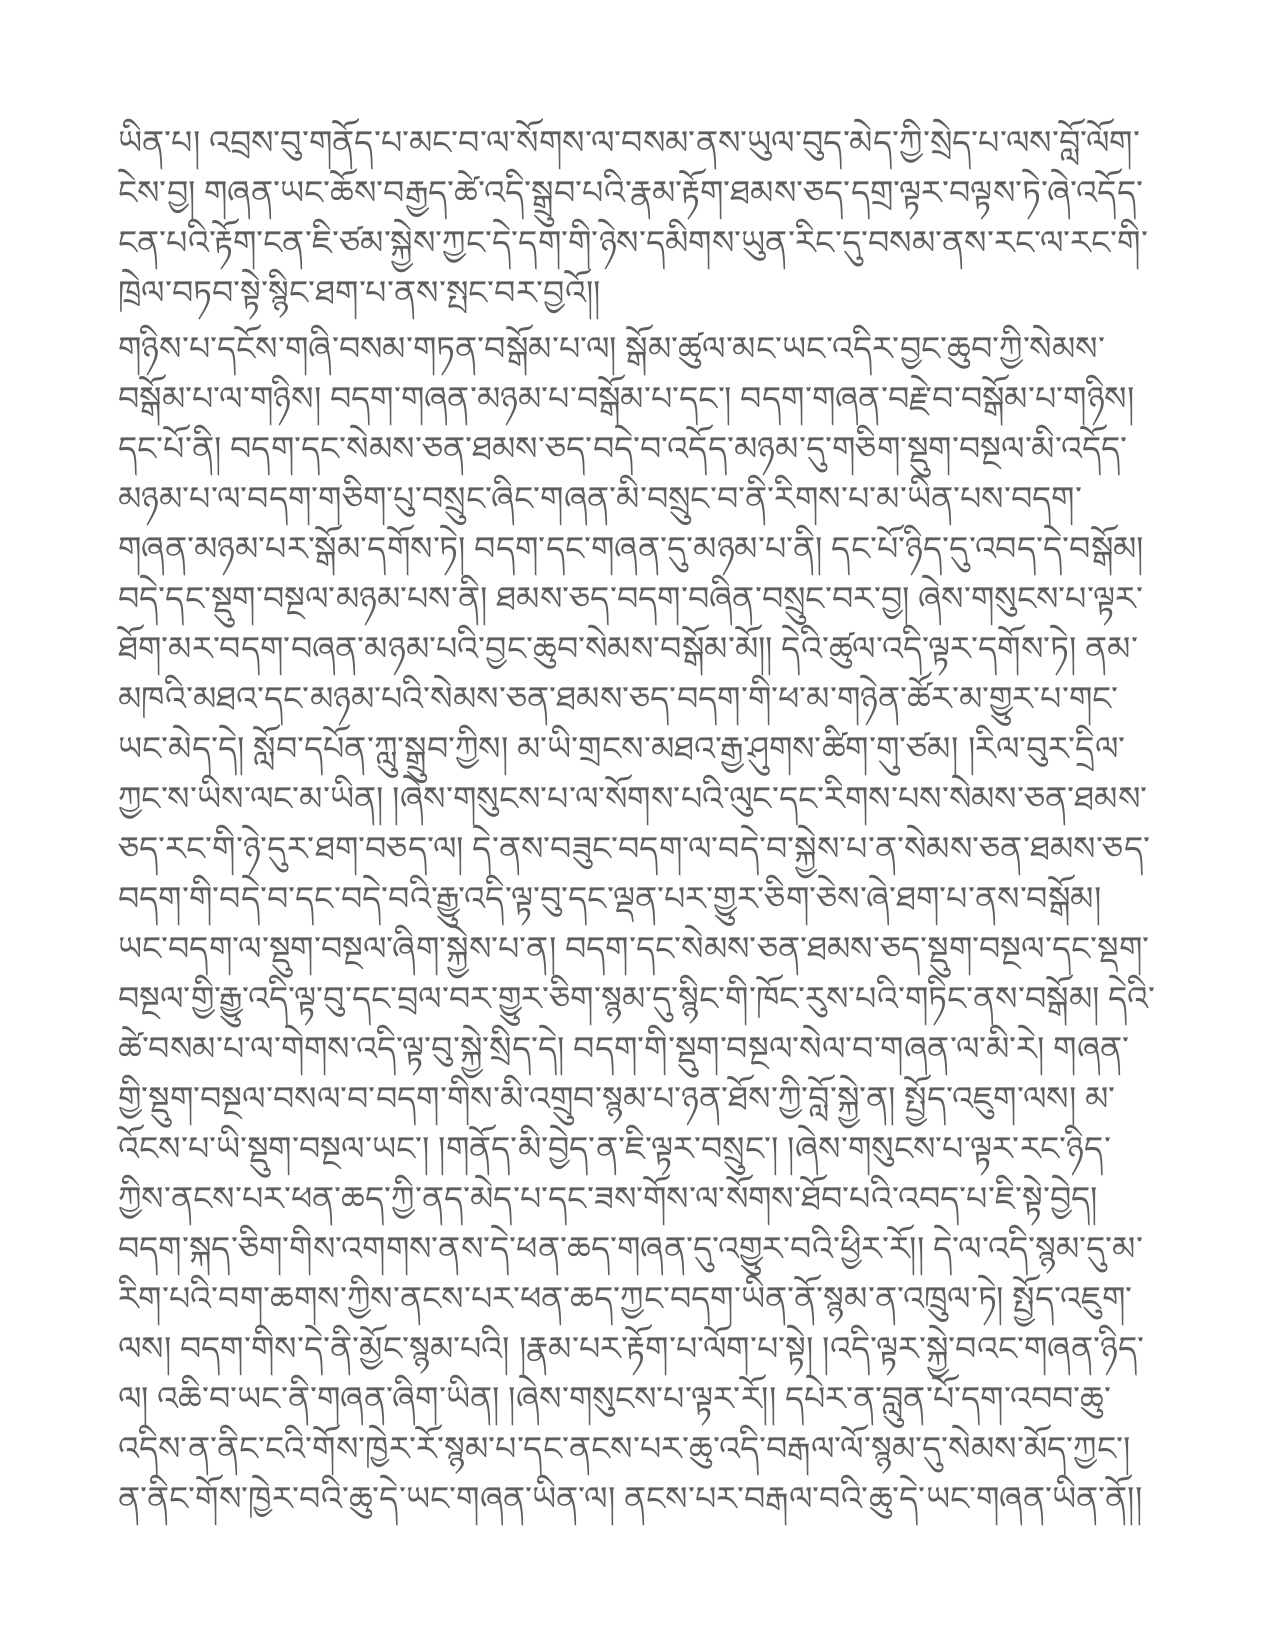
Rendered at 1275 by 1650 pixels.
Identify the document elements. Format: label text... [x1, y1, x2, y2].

text གཉིས་པ་དངོས་གཞི་བསམ་གཏན་བསྒོམ་པ་ལ། སྒོམ་ཚུལ་མང་ཡང་འདིར་བྱང་ཆུབ་ཀྱི་སེམས་བསྒོམ་པ་ལ་གཉིས། བདག་གཞན་མཉམ་པ་བསྒོམ་པ་དང༌། བདག་གཞན་བརྗེ་བ་བསྒོམ་པ་གཉིས། དང་པོ་ནི། བདག་དང་སེམས་ཅན་ཐམས་ཅད་བདེ་བ་འདོད་མཉམ་དུ་གཅིག་སྡུག་བསྔལ་མི་འདོད་མཉམ་པ་ལ་བདག་གཅིག་པུ་བསྲུང་ཞིང་གཞན་མི་བསྲུང་བ་ནི་རིགས་པ་མ་ཡིན་པས་བདག་གཞན་མཉམ་པར་སྒོམ་དགོས་ཏེ། བདག་དང་གཞན་དུ་མཉམ་པ་ནི། དང་པོ་ཉིད་དུ་འབད་དེ་བསྒོམ། བདེ་དང་སྡུག་བསྔལ་མཉམ་པས་ནི། ཐམས་ཅད་བདག་བཞིན་བསྲུང་བར་བྱ། ཞེས་གསུངས་པ་ལྟར་ཐོག་མར་བདག་བཞན་མཉམ་པའི་བྱང་ཆུབ་སེམས་བསྒོམ་མོ།། དེའི་ཚུལ་འདི་ལྟར་དགོས་ཏེ། ནམ་མཁའི་མཐའ་དང་མཉམ་པའི་སེམས་ཅན་ཐམས་ཅད་བདག་གི་ཕ་མ་གཉེན་ཚོར་མ་གྱུར་པ་གང་ཡང་མེད་དེ། སློབ་དཔོན་ཀླུ་སྒྲུབ་ཀྱིས། མ་ཡི་གྲངས་མཐའ་རྒྱ་ཤུགས་ཚིག་གུ་ཙམ། །རིལ་བུར་དྲིལ་ཀྱང་ས་ཡིས་ལང་མ་ཡིན། །ཞེས་གསུངས་པ་ལ་སོགས་པའི་ལུང་དང་རིགས་པས་སེམས་ཅན་ཐམས་ཅད་རང་གི་ཉེ་དུར་ཐག་བཅད་ལ། དེ་ནས་བཟུང་བདག་ལ་བདེ་བ་སྐྱེས་པ་ན་སེམས་ཅན་ཐམས་ཅད་བདག་གི་བདེ་བ་དང་བདེ་བའི་རྒྱུ་འདི་ལྟ་བུ་དང་ལྡན་པར་གྱུར་ཅིག་ཅེས་ཞེ་ཐག་པ་ནས་བསྒོམ། ཡང་བདག་ལ་སྡུག་བསྔལ་ཞིག་སྐྱེས་པ་ན། བདག་དང་སེམས་ཅན་ཐམས་ཅད་སྡུག་བསྔལ་དང་སྡག་བསྔལ་གྱི་རྒྱུ་འདི་ལྟ་བུ་དང་བྲལ་བར་གྱུར་ཅིག་སྙམ་དུ་སྙིང་གི་ཁོང་རུས་པའི་གཏིང་ནས་བསྒོམ། དེའི་ཚེ་བསམ་པ་ལ་གེགས་འདི་ལྟ་བུ་སྐྱེ་སྲིད་དེ། བདག་གི་སྡུག་བསྔལ་སེལ་བ་གཞན་ལ་མི་རེ། གཞན་གྱི་སྡུག་བསྔལ་བསལ་བ་བདག་གིས་མི་འགྲུབ་སྙམ་པ་ཉན་ཐོས་ཀྱི་བློ་སྐྱེ་ན། སྤྱོད་འཇུག་ལས། མ་འོངས་པ་ཡི་སྡུག་བསྔལ་ཡང༌། །གནོད་མི་བྱེད་ན་ཇི་ལྟར་བསྲུང༌། །ཞེས་གསུངས་པ་ལྟར་རང་ཉིད་ཀྱིས་ནངས་པར་ཕན་ཆད་ཀྱི་ནད་མེད་པ་དང་ཟས་གོས་ལ་སོགས་ཐོབ་པའི་འབད་པ་ཇི་སྟེ་བྱེད། བདག་སྐད་ཅིག་གིས་འགགས་ནས་དེ་ཕན་ཆད་གཞན་དུ་འགྱུར་བའི་ཕྱིར་རོ།། དེ་ལ་འདི་སྙམ་དུ་མ་རིག་པའི་བག་ཆགས་ཀྱིས་ནངས་པར་ཕན་ཆད་ཀྱང་བདག་ཡིན་ནོ་སྙམ་ན་འཁྲུལ་ཏེ། སྤྱོད་འཇུག་ལས། བདག་གིས་དེ་ནི་མྱོང་སྙམ་པའི། །རྣམ་པར་རྟོག་པ་ལོག་པ་སྟེ། །འདི་ལྟར་སྐྱེ་བའང་གཞན་ཉིད་ལ། འཆི་བ་ཡང་ནི་གཞན་ཞིག་ཡིན། །ཞེས་གསུངས་པ་ལྟར་རོ།། དཔེར་ན་བླུན་པོ་དག་འབབ་ཆུ་འདིས་ན་ནིང་ངའི་གོས་ཁྱེར་རོ་སྙམ་པ་དང་ནངས་པར་ཆུ་འདི་བརྒལ་ལོ་སྙམ་དུ་སེམས་མོད་ཀྱང༌། ན་ནིང་གོས་ཁྱེར་བའི་ཆུ་དེ་ཡང་གཞན་ཡིན་ལ། ནངས་པར་བརྒལ་བའི་ཆུ་དེ་ཡང་གཞན་ཡིན་ནོ།། [118, 324, 1157, 1524]
text ཡིན་པ། འབྲས་བུ་གནོད་པ་མང་བ་ལ་སོགས་ལ་བསམ་ནས་ཡུལ་བུད་མེད་ཀྱི་སྲེད་པ་ལས་བློ་ལོག་ངེས་བྱ། གཞན་ཡང་ཆོས་བརྒྱད་ཚེ་འདི་སྒྲུབ་པའི་རྣམ་རྟོག་ཐམས་ཅད་དགྲ་ལྟར་བལྟས་ཏེ་ཞེ་འདོད་ངན་པའི་རྟོག་ངན་ཇི་ཙམ་སྐྱེས་ཀྱང་དེ་དག་གི་ཉེས་དམིགས་ཡུན་རིང་དུ་བསམ་ནས་རང་ལ་རང་གི་ཁྲེལ་བཏབ་སྟེ་སྙིང་ཐག་པ་ནས་སྤང་བར་བྱའོ།། [118, 118, 1157, 318]
